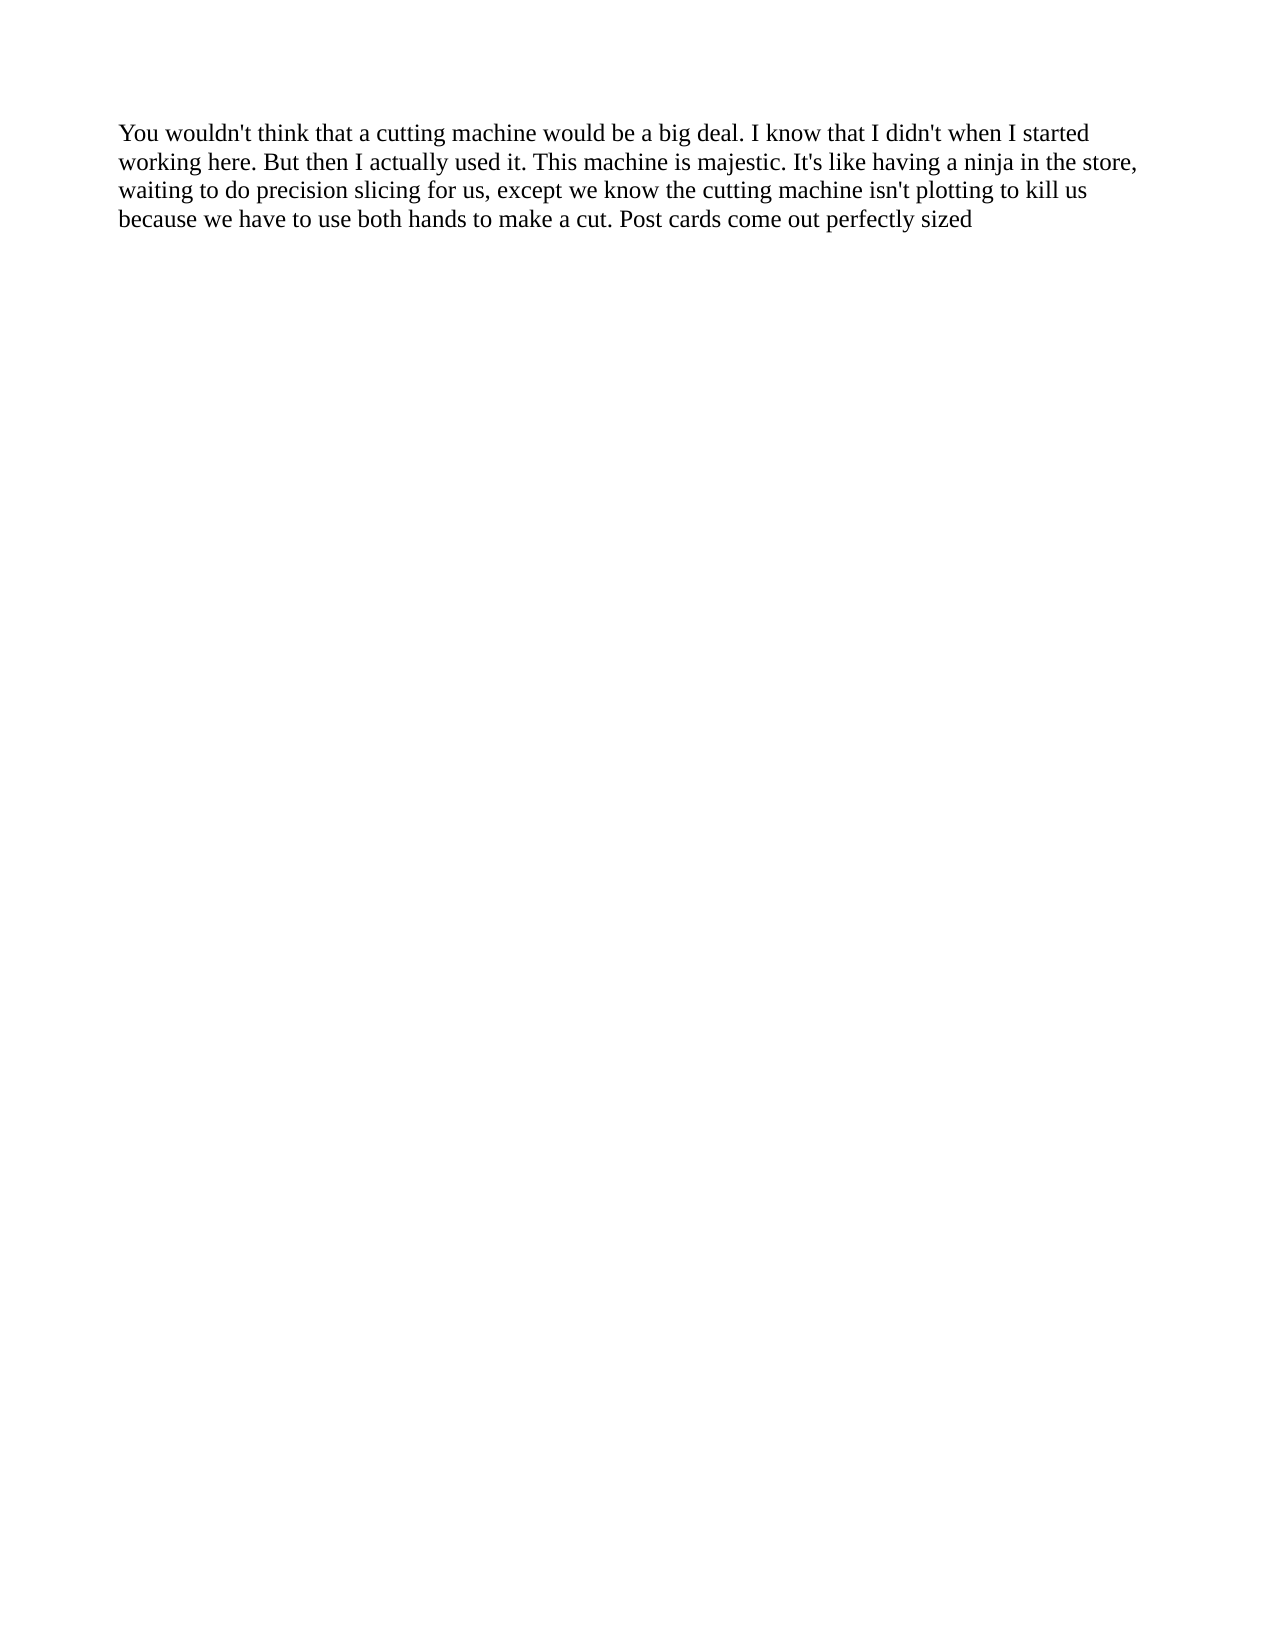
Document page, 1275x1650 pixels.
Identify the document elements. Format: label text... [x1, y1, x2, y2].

text You wouldn't think that a cutting machine would be a big deal. I know that I didn't when I started working here. But then I actually used it. This machine is majestic. It's like having a ninja in the store, waiting to do precision slicing for us, except we know the cutting machine isn't plotting to kill us because we have to use both hands to make a cut. Post cards come out perfectly sized [118, 118, 1157, 233]
